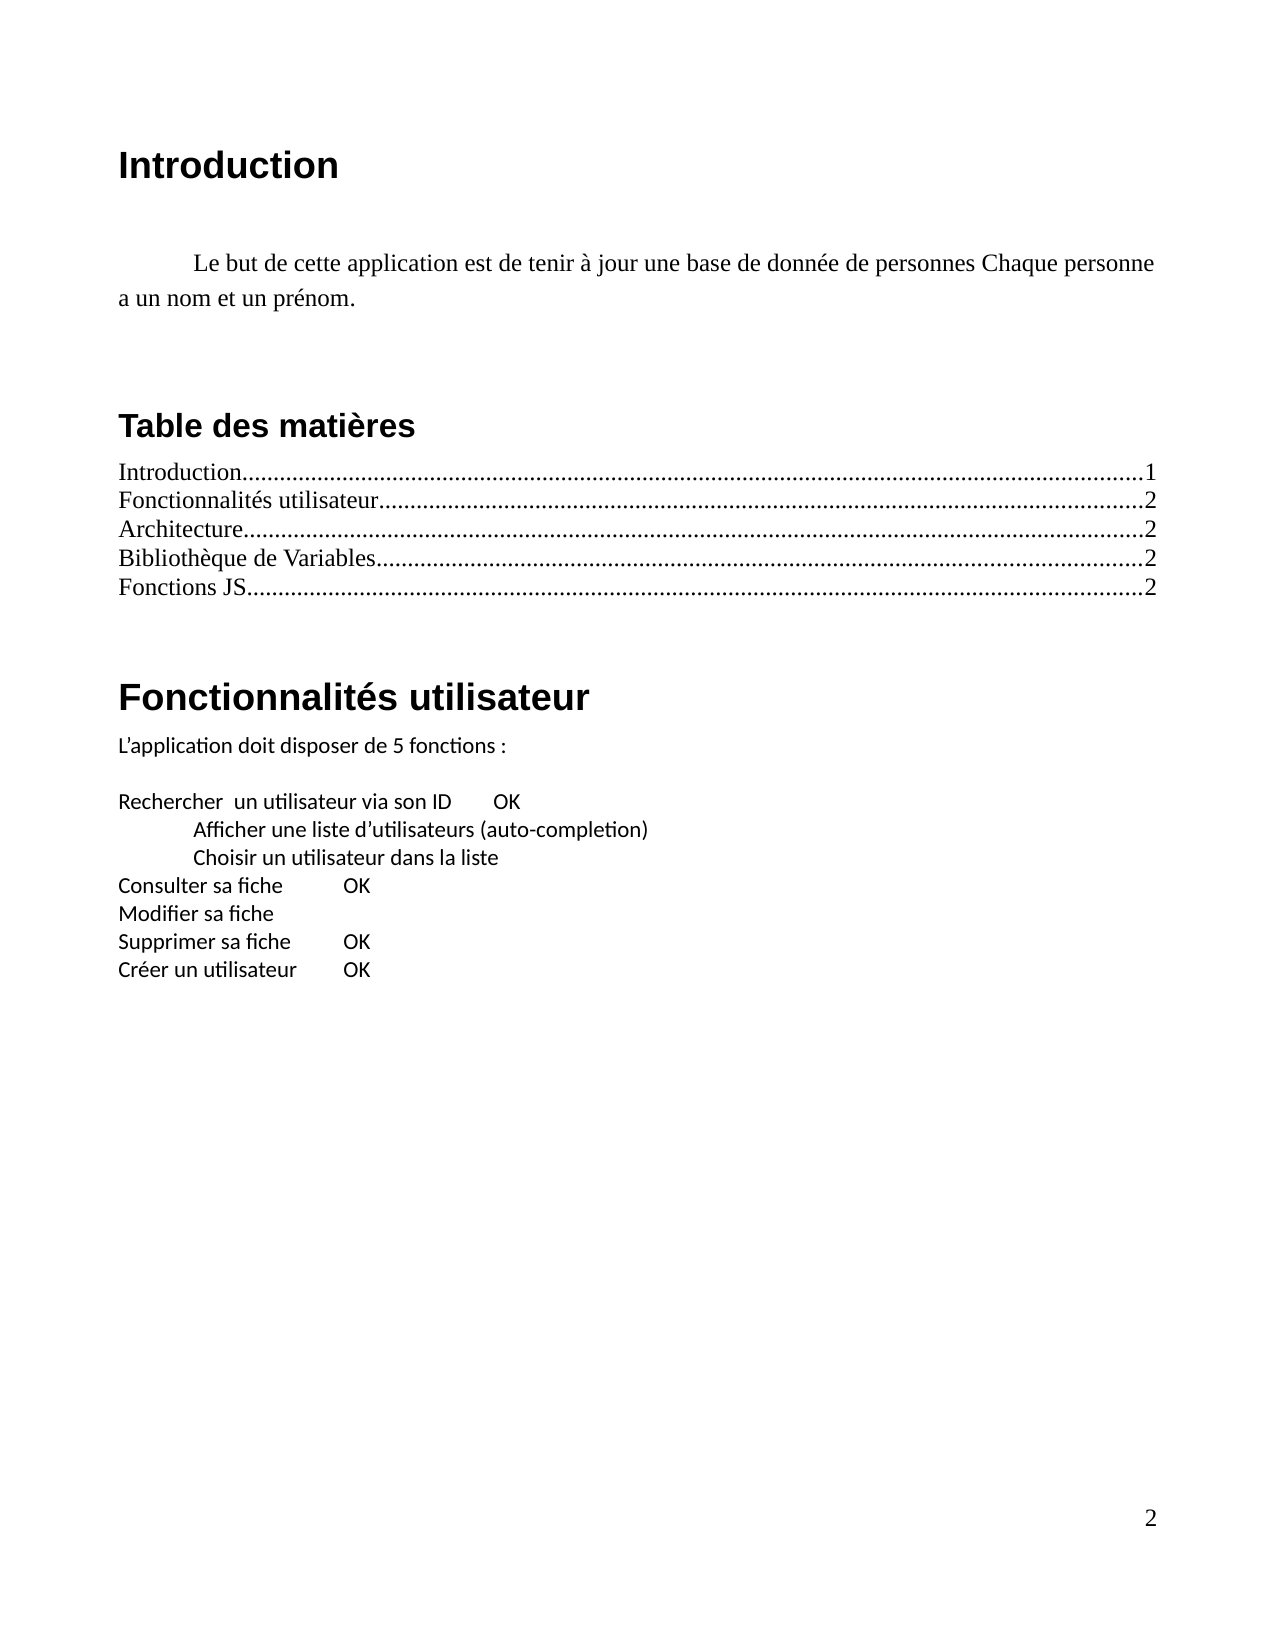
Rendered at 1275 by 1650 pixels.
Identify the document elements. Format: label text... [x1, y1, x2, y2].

text Fonctions JS 2 [118, 572, 1157, 601]
text Le but de cette application est de tenir à jour une base de donnée de personnes Chaque personne a un nom et un prénom. [118, 248, 1157, 312]
subtitle Fonctionnalités utilisateur [118, 675, 1157, 718]
text Créer un utilisateur OK [118, 955, 1157, 983]
text L’application doit disposer de 5 fonctions : [118, 731, 1157, 759]
text Introduction 1 [118, 457, 1157, 486]
text Rechercher un utilisateur via son ID OK [118, 787, 1157, 815]
text Architecture 2 [118, 514, 1157, 543]
text Bibliothèque de Variables 2 [118, 543, 1157, 572]
text Fonctionnalités utilisateur 2 [118, 486, 1157, 514]
subtitle Introduction [118, 143, 1157, 187]
text Supprimer sa fiche OK [118, 927, 1157, 955]
subtitle Table des matières [118, 406, 1157, 444]
text Consulter sa fiche OK [118, 871, 1157, 899]
text Modifier sa fiche [118, 899, 1157, 927]
text Choisir un utilisateur dans la liste [118, 843, 1157, 871]
text Afficher une liste d’utilisateurs (auto-completion) [118, 815, 1157, 843]
